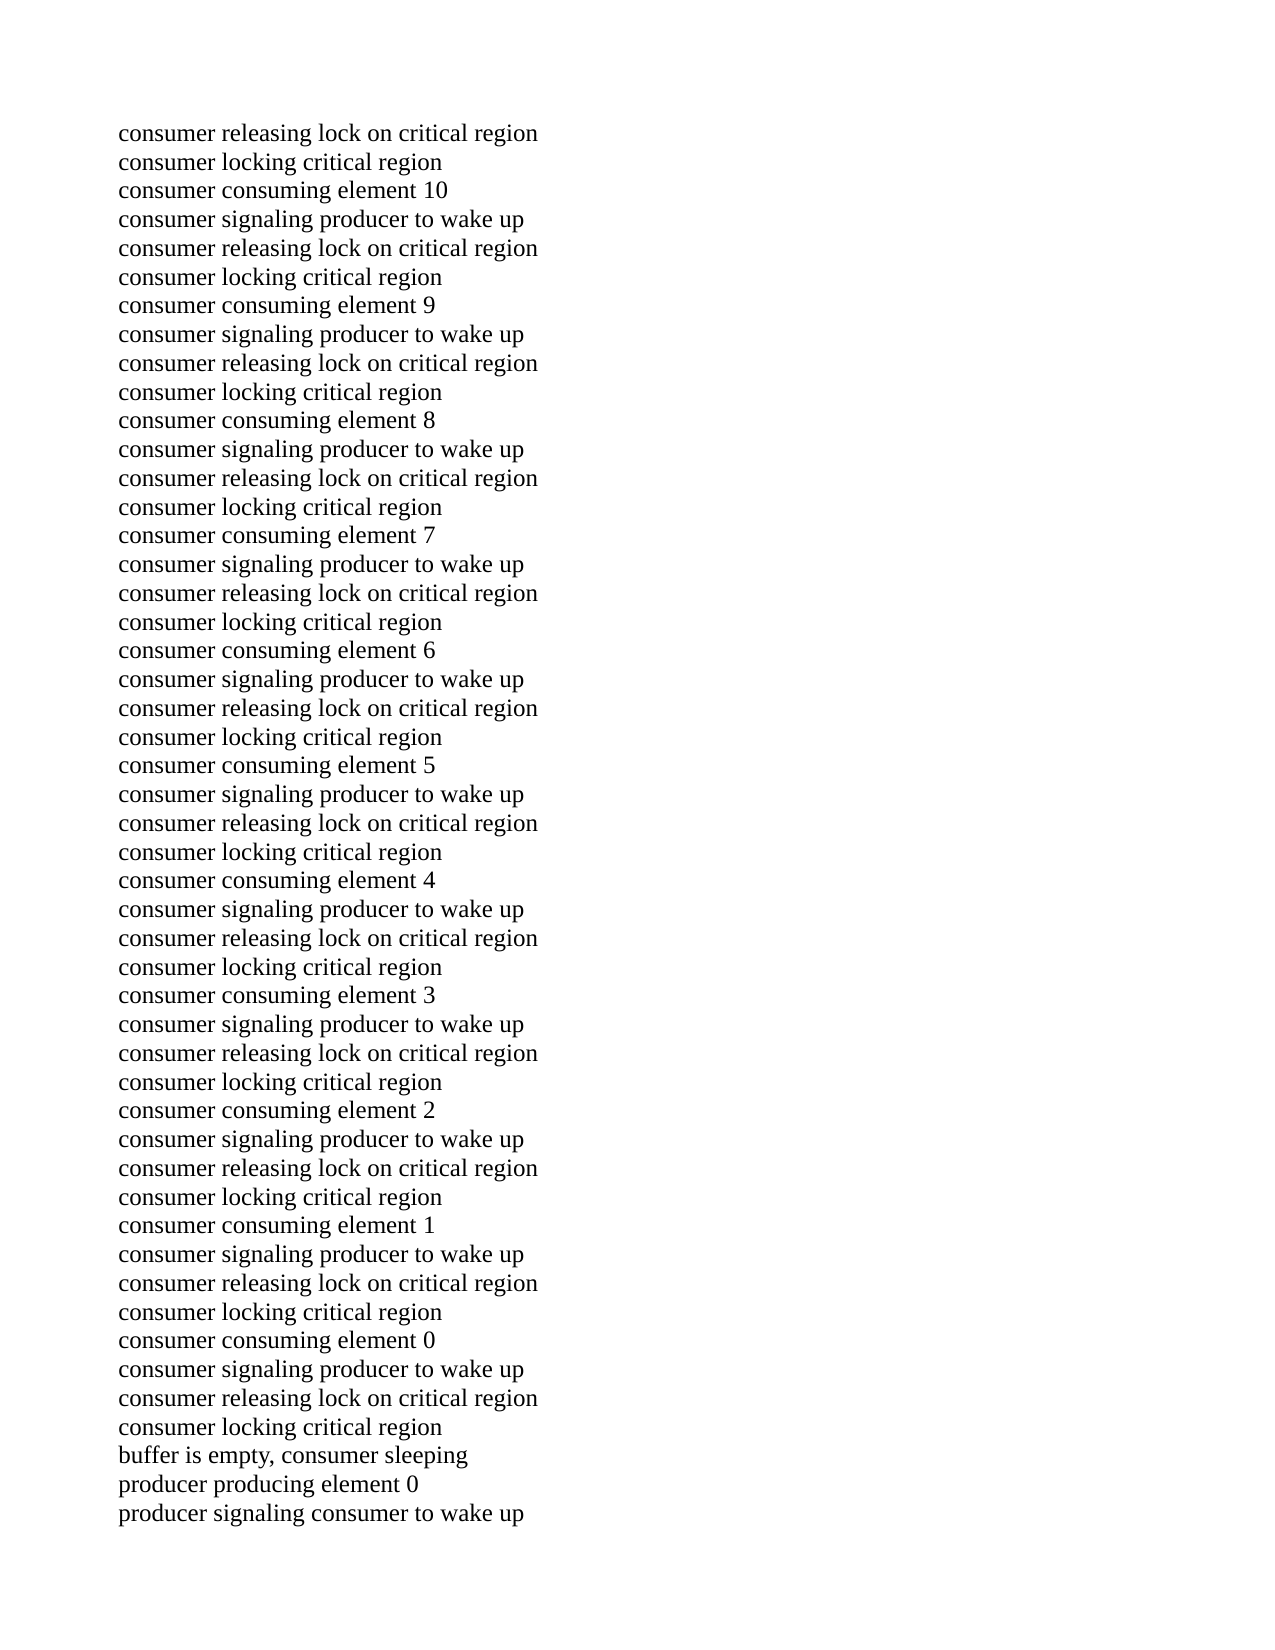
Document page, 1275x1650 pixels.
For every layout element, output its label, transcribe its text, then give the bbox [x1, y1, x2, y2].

text consumer releasing lock on critical region [118, 1268, 1157, 1297]
text consumer consuming element 6 [118, 636, 1157, 664]
text consumer releasing lock on critical region [118, 463, 1157, 492]
text consumer signaling producer to wake up [118, 204, 1157, 233]
text consumer locking critical region [118, 1297, 1157, 1326]
text consumer signaling producer to wake up [118, 1239, 1157, 1268]
text consumer consuming element 9 [118, 291, 1157, 319]
text consumer signaling producer to wake up [118, 1009, 1157, 1038]
text consumer signaling producer to wake up [118, 434, 1157, 463]
text consumer locking critical region [118, 952, 1157, 981]
text consumer signaling producer to wake up [118, 779, 1157, 808]
text consumer consuming element 3 [118, 981, 1157, 1009]
text consumer locking critical region [118, 262, 1157, 291]
text consumer locking critical region [118, 722, 1157, 751]
text consumer signaling producer to wake up [118, 894, 1157, 923]
text consumer locking critical region [118, 492, 1157, 521]
text buffer is empty, consumer sleeping [118, 1441, 1157, 1469]
text consumer consuming element 0 [118, 1326, 1157, 1354]
text consumer locking critical region [118, 1412, 1157, 1441]
text consumer releasing lock on critical region [118, 808, 1157, 837]
text consumer consuming element 4 [118, 866, 1157, 894]
text producer signaling consumer to wake up [118, 1498, 1157, 1527]
text consumer signaling producer to wake up [118, 319, 1157, 348]
text producer producing element 0 [118, 1469, 1157, 1498]
text consumer signaling producer to wake up [118, 1354, 1157, 1383]
text consumer releasing lock on critical region [118, 1038, 1157, 1067]
text consumer releasing lock on critical region [118, 923, 1157, 952]
text consumer releasing lock on critical region [118, 348, 1157, 377]
text consumer locking critical region [118, 1067, 1157, 1096]
text consumer releasing lock on critical region [118, 693, 1157, 722]
text consumer locking critical region [118, 147, 1157, 176]
text consumer signaling producer to wake up [118, 1124, 1157, 1153]
text consumer consuming element 8 [118, 406, 1157, 434]
text consumer locking critical region [118, 1182, 1157, 1211]
text consumer releasing lock on critical region [118, 233, 1157, 262]
text consumer signaling producer to wake up [118, 664, 1157, 693]
text consumer consuming element 7 [118, 521, 1157, 549]
text consumer locking critical region [118, 837, 1157, 866]
text consumer releasing lock on critical region [118, 118, 1157, 147]
text consumer releasing lock on critical region [118, 1153, 1157, 1182]
text consumer locking critical region [118, 607, 1157, 636]
text consumer consuming element 10 [118, 176, 1157, 204]
text consumer consuming element 5 [118, 751, 1157, 779]
text consumer locking critical region [118, 377, 1157, 406]
text consumer consuming element 1 [118, 1211, 1157, 1239]
text consumer releasing lock on critical region [118, 1383, 1157, 1412]
text consumer releasing lock on critical region [118, 578, 1157, 607]
text consumer consuming element 2 [118, 1096, 1157, 1124]
text consumer signaling producer to wake up [118, 549, 1157, 578]
